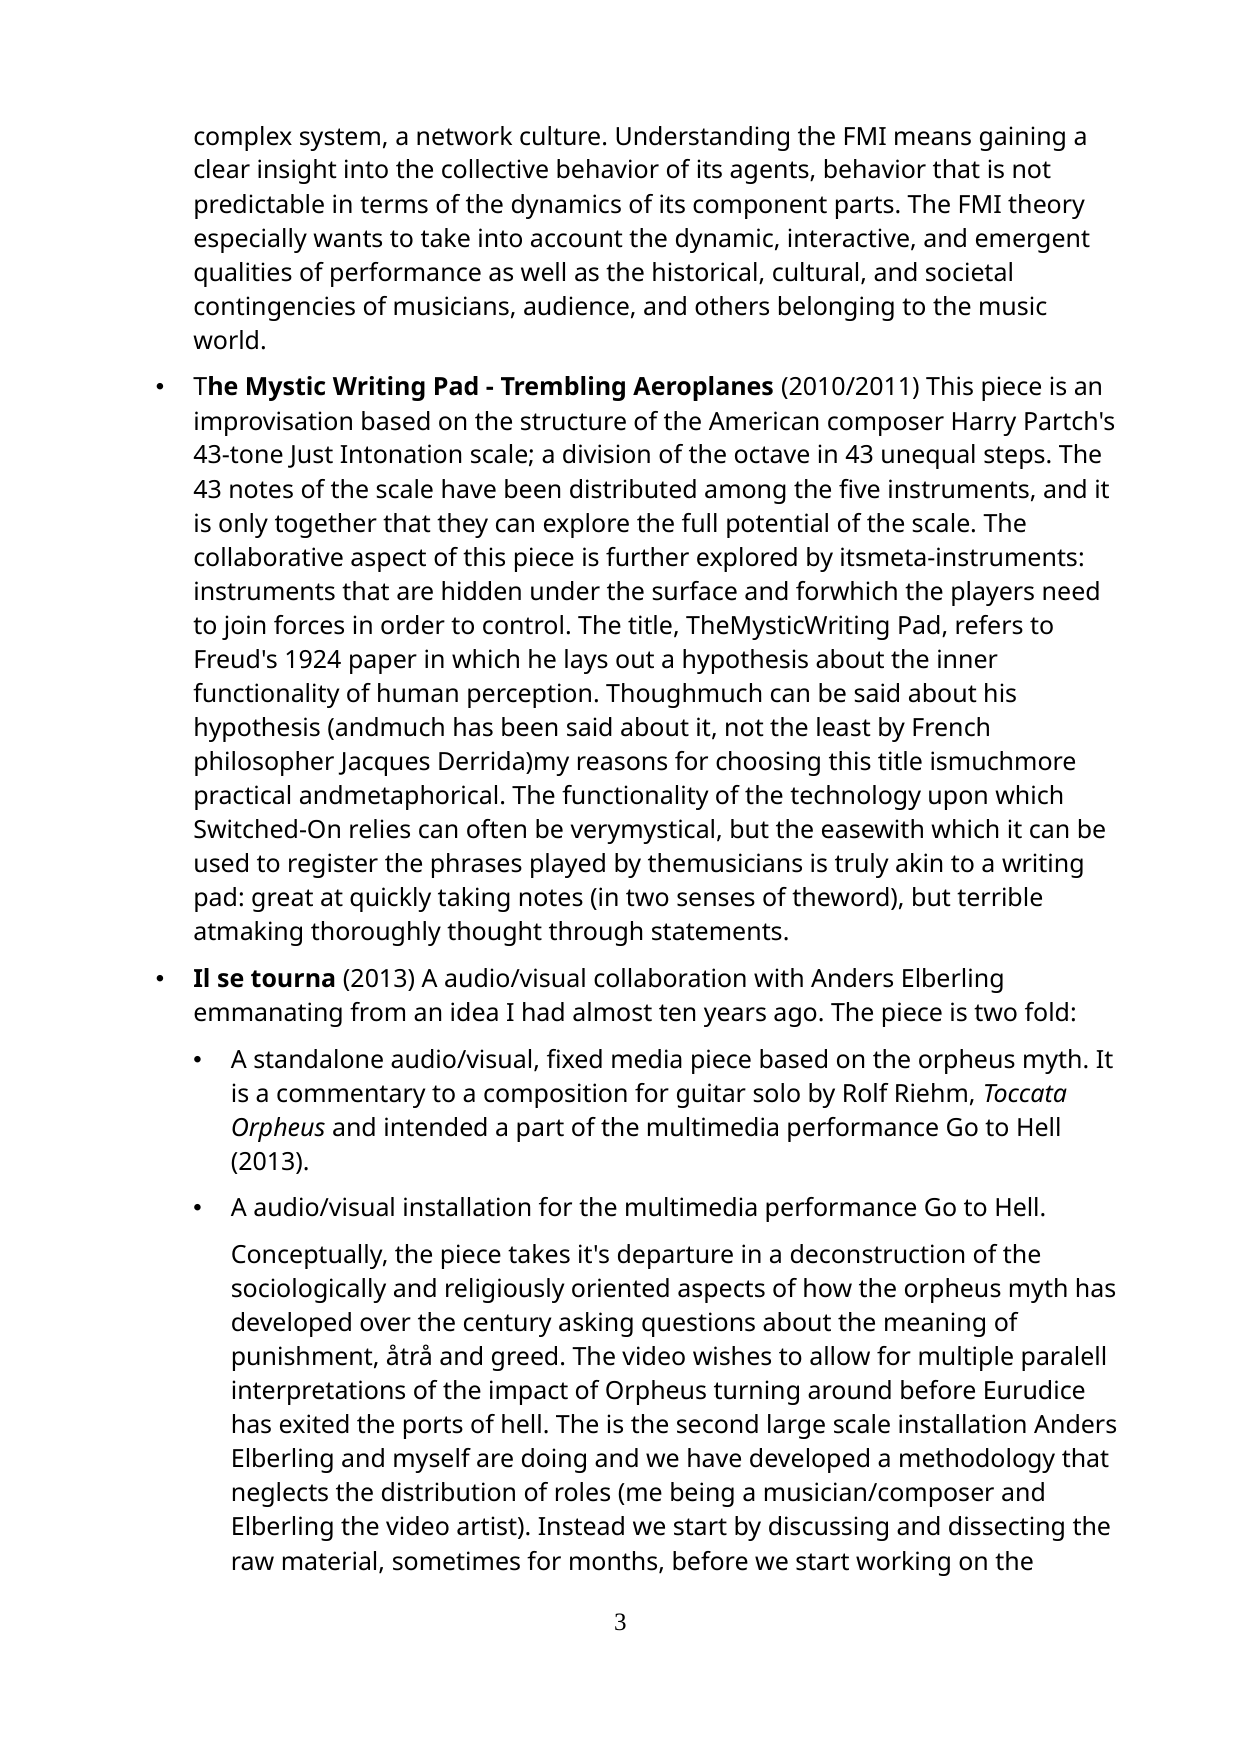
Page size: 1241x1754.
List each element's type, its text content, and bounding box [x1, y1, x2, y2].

list complex system, a network culture. Understanding the FMI means gaining a clear insight into the collective behavior of its agents, behavior that is not predictable in terms of the dynamics of its component parts. The FMI theory especially wants to take into account the dynamic, interactive, and emergent qualities of performance as well as the historical, cultural, and societal contingencies of musicians, audience, and others belonging to the music world. [156, 118, 1122, 357]
list Conceptually, the piece takes it's departure in a deconstruction of the sociologically and religiously oriented aspects of how the orpheus myth has developed over the century asking questions about the meaning of punishment, åtrå and greed. The video wishes to allow for multiple paralell interpretations of the impact of Orpheus turning around before Eurudice has exited the ports of hell. The is the second large scale installation Anders Elberling and myself are doing and we have developed a methodology that neglects the distribution of roles (me being a musician/composer and Elberling the video artist). Instead we start by discussing and dissecting the raw material, sometimes for months, before we start working on the [193, 1237, 1122, 1577]
list Il se tourna (2013) A audio/visual collaboration with Anders Elberling emmanating from an idea I had almost ten years ago. The piece is two fold: [156, 961, 1122, 1029]
list A audio/visual installation for the multimedia performance Go to Hell. [193, 1190, 1122, 1224]
list The Mystic Writing Pad - Trembling Aeroplanes (2010/2011) This piece is an improvisation based on the structure of the American composer Harry Partch's 43-tone Just Intonation scale; a division of the octave in 43 unequal steps. The 43 notes of the scale have been distributed among the five instruments, and it is only together that they can explore the full potential of the scale. The collaborative aspect of this piece is further explored by itsmeta-instruments: instruments that are hidden under the surface and forwhich the players need to join forces in order to control. The title, TheMysticWriting Pad, refers to Freud's 1924 paper in which he lays out a hypothesis about the inner functionality of human perception. Thoughmuch can be said about his hypothesis (andmuch has been said about it, not the least by French philosopher Jacques Derrida)my reasons for choosing this title ismuchmore practical andmetaphorical. The functionality of the technology upon which Switched-On relies can often be verymystical, but the easewith which it can be used to register the phrases played by themusicians is truly akin to a writing pad: great at quickly taking notes (in two senses of theword), but terrible atmaking thoroughly thought through statements. [156, 369, 1122, 948]
list A standalone audio/visual, fixed media piece based on the orpheus myth. It is a commentary to a composition for guitar solo by Rolf Riehm, Toccata Orpheus and intended a part of the multimedia performance Go to Hell (2013). [193, 1041, 1122, 1177]
